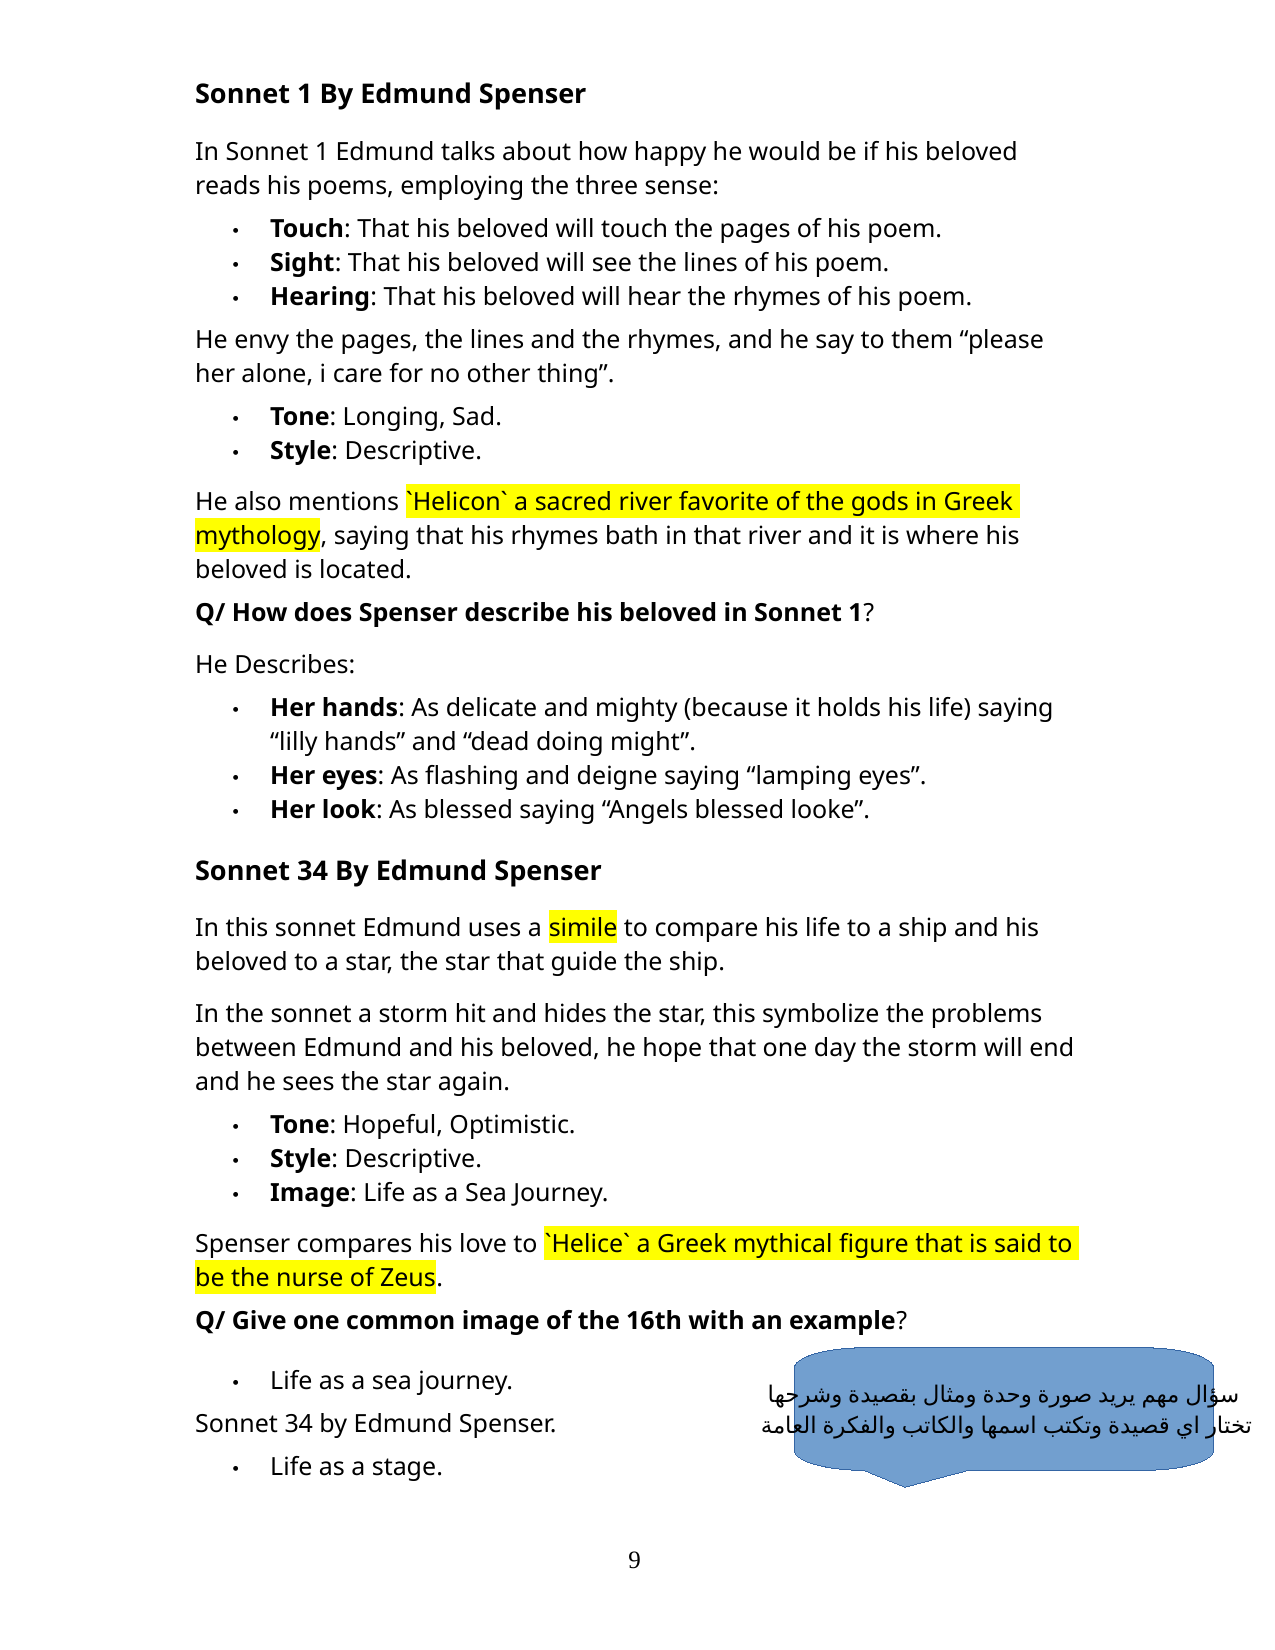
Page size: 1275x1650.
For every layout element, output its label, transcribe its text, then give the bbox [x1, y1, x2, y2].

list Sight: That his beloved will see the lines of his poem. [232, 244, 1080, 278]
list Style: Descriptive. [232, 433, 1080, 467]
list [925, 1471, 1080, 1483]
list Life as a stage. [232, 1449, 892, 1483]
list Life as a sea journey. [232, 1363, 795, 1397]
list Image: Life as a Sea Journey. [232, 1175, 1080, 1209]
list Tone: Longing, Sad. [232, 399, 1080, 433]
list Tone: Hopeful, Optimistic. [232, 1107, 1080, 1141]
text Spenser compares his love to `Helice` a Greek mythical figure that is said to be the nurse of Zeus. [195, 1226, 1080, 1294]
text In Sonnet 1 Edmund talks about how happy he would be if his beloved reads his poems, employing the three sense: [195, 133, 1080, 201]
list Hearing: That his beloved will hear the rhymes of his poem. [232, 278, 1080, 313]
text Q/ Give one common image of the 16th with an example? [195, 1303, 1080, 1337]
list Style: Descriptive. [232, 1141, 1080, 1175]
list Touch: That his beloved will touch the pages of his poem. [232, 210, 1080, 244]
text He envy the pages, the lines and the rhymes, and he say to them “please her alone, i care for no other thing”. [195, 322, 1080, 390]
text He also mentions `Helicon` a sacred river favorite of the gods in Greek mythology, saying that his rhymes bath in that river and it is where his beloved is located. [195, 484, 1080, 586]
list Her eyes: As flashing and deigne saying “lamping eyes”. [232, 758, 1080, 792]
subtitle Sonnet 34 By Edmund Spenser [195, 851, 1080, 888]
list Her look: As blessed saying “Angels blessed looke”. [232, 792, 1080, 826]
text In this sonnet Edmund uses a simile to compare his life to a ship and his beloved to a star, the star that guide the ship. [195, 909, 1080, 978]
text In the sonnet a storm hit and hides the star, this symbolize the problems between Edmund and his beloved, he hope that one day the storm will end and he sees the star again. [195, 996, 1080, 1098]
text Sonnet 34 by Edmund Spenser. [195, 1406, 794, 1440]
text He Describes: [195, 647, 1080, 681]
subtitle Sonnet 1 By Edmund Spenser [195, 75, 1080, 112]
list Her hands: As delicate and mighty (because it holds his life) saying “lilly hands” and “dead doing might”. [232, 690, 1080, 758]
text Q/ How does Spenser describe his beloved in Sonnet 1? [195, 595, 1080, 629]
